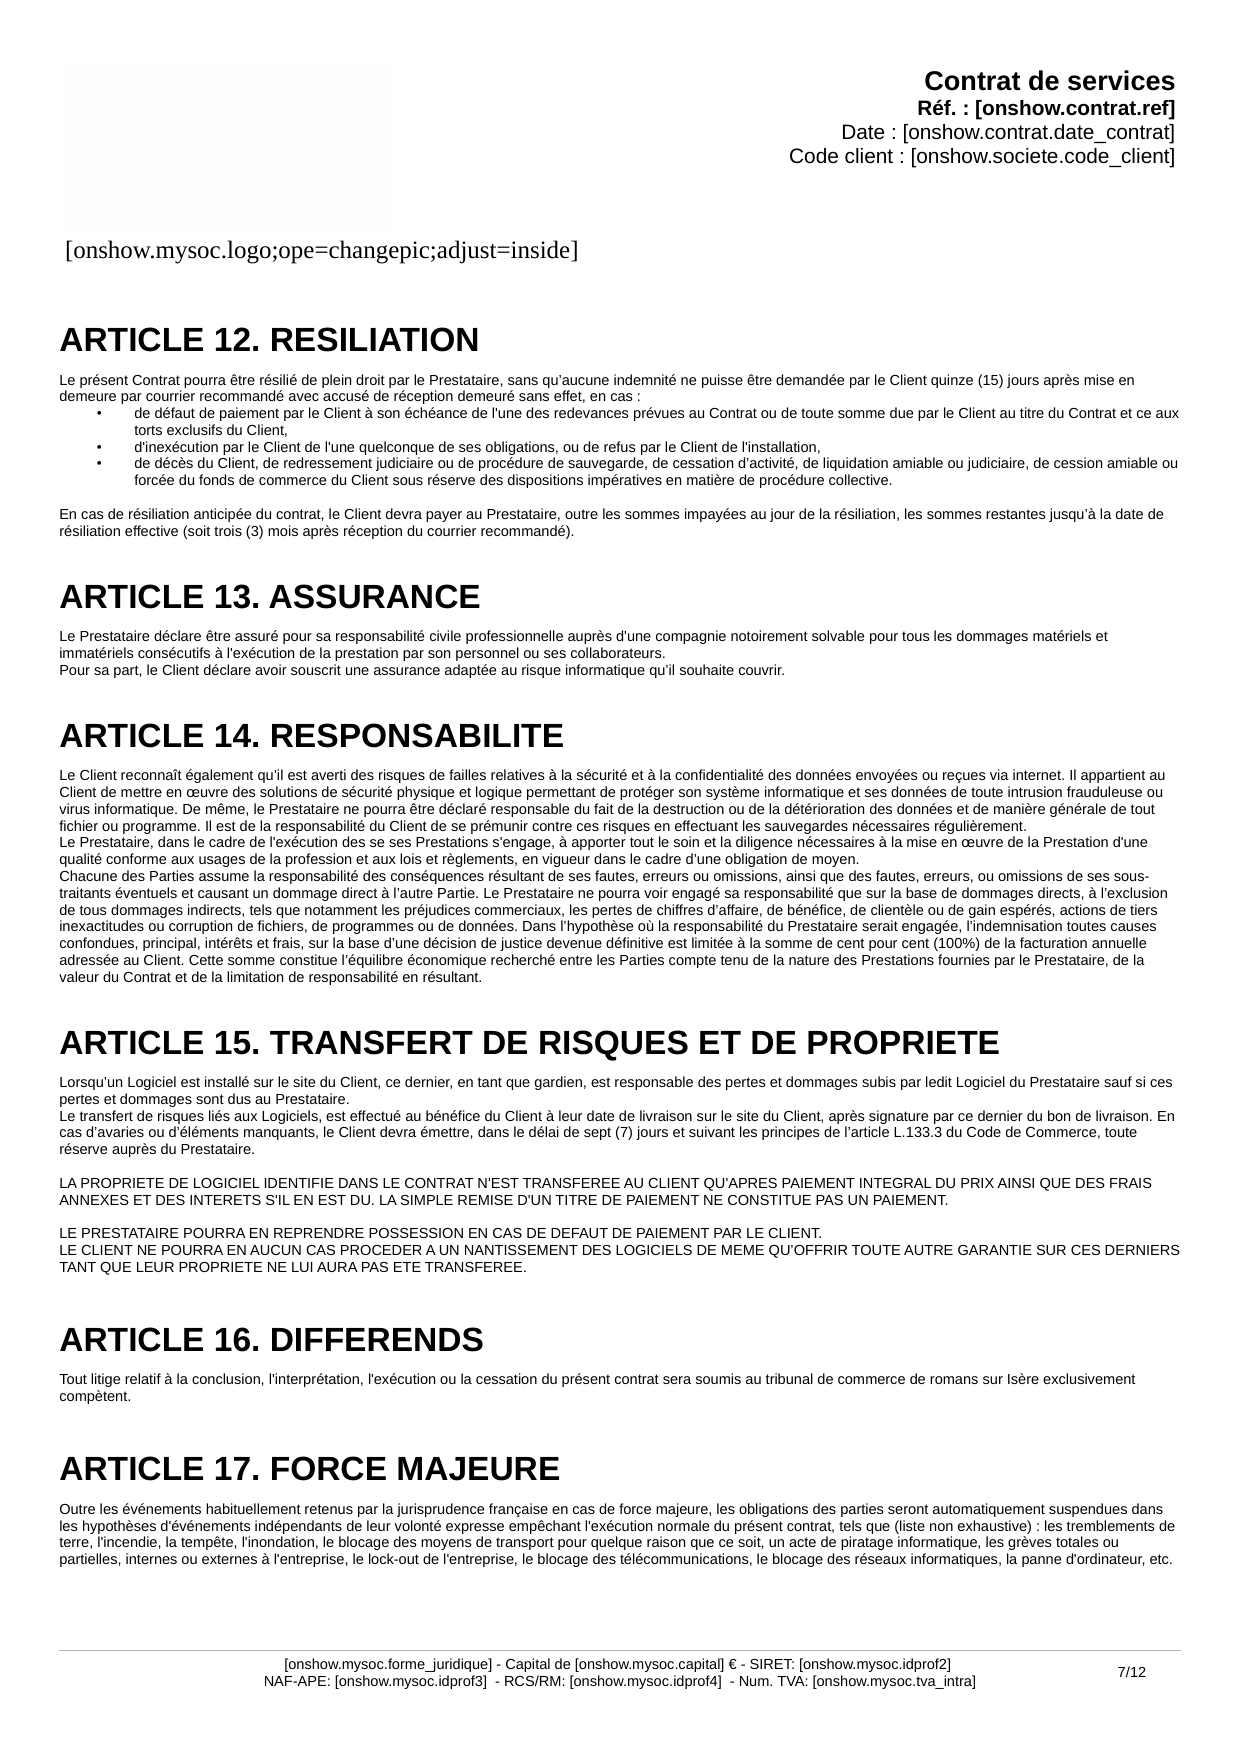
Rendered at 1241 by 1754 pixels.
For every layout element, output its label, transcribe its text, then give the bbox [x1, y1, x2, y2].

subtitle ARTICLE 17. FORCE MAJEURE [59, 1449, 1181, 1488]
text Le Prestataire, dans le cadre de l'exécution des se ses Prestations s'engage, à apporter tout le soin et la diligence nécessaires à la mise en œuvre de la Prestation d'une qualité conforme aux usages de la profession et aux lois et règlements, en vigueur dans le cadre d’une obligation de moyen. [59, 834, 1181, 868]
text En cas de résiliation anticipée du contrat, le Client devra payer au Prestataire, outre les sommes impayées au jour de la résiliation, les sommes restantes jusqu’à la date de résiliation effective (soit trois (3) mois après réception du courrier recommandé). [59, 506, 1181, 539]
subtitle ARTICLE 14. RESPONSABILITE [59, 716, 1181, 754]
text Outre les événements habituellement retenus par la jurisprudence française en cas de force majeure, les obligations des parties seront automatiquement suspendues dans les hypothèses d'événements indépendants de leur volonté expresse empêchant l'exécution normale du présent contrat, tels que (liste non exhaustive) : les tremblements de terre, l'incendie, la tempête, l'inondation, le blocage des moyens de transport pour quelque raison que ce soit, un acte de piratage informatique, les grèves totales ou partielles, internes ou externes à l'entreprise, le lock-out de l'entreprise, le blocage des télécommunications, le blocage des réseaux informatiques, la panne d'ordinateur, etc. [59, 1500, 1181, 1567]
subtitle ARTICLE 16. DIFFERENDS [59, 1320, 1181, 1358]
text Tout litige relatif à la conclusion, l'interprétation, l'exécution ou la cessation du présent contrat sera soumis au tribunal de commerce de romans sur Isère exclusivement compètent. [59, 1371, 1181, 1404]
list de décès du Client, de redressement judiciaire ou de procédure de sauvegarde, de cessation d’activité, de liquidation amiable ou judiciaire, de cession amiable ou forcée du fonds de commerce du Client sous réserve des dispositions impératives en matière de procédure collective. [97, 455, 1181, 489]
text LA PROPRIETE DE LOGICIEL IDENTIFIE DANS LE CONTRAT N'EST TRANSFEREE AU CLIENT QU'APRES PAIEMENT INTEGRAL DU PRIX AINSI QUE DES FRAIS ANNEXES ET DES INTERETS S'IL EN EST DU. LA SIMPLE REMISE D'UN TITRE DE PAIEMENT NE CONSTITUE PAS UN PAIEMENT. [59, 1174, 1181, 1208]
text LE PRESTATAIRE POURRA EN REPRENDRE POSSESSION EN CAS DE DEFAUT DE PAIEMENT PAR LE CLIENT. [59, 1225, 1181, 1241]
text Le transfert de risques liés aux Logiciels, est effectué au bénéfice du Client à leur date de livraison sur le site du Client, après signature par ce dernier du bon de livraison. En cas d’avaries ou d’éléments manquants, le Client devra émettre, dans le délai de sept (7) jours et suivant les principes de l’article L.133.3 du Code de Commerce, toute réserve auprès du Prestataire. [59, 1107, 1181, 1158]
text Le Prestataire déclare être assuré pour sa responsabilité civile professionnelle auprès d'une compagnie notoirement solvable pour tous les dommages matériels et immatériels consécutifs à l'exécution de la prestation par son personnel ou ses collaborateurs. [59, 628, 1181, 661]
text Chacune des Parties assume la responsabilité des conséquences résultant de ses fautes, erreurs ou omissions, ainsi que des fautes, erreurs, ou omissions de ses sous-traitants éventuels et causant un dommage direct à l’autre Partie. Le Prestataire ne pourra voir engagé sa responsabilité que sur la base de dommages directs, à l’exclusion de tous dommages indirects, tels que notamment les préjudices commerciaux, les pertes de chiffres d’affaire, de bénéfice, de clientèle ou de gain espérés, actions de tiers inexactitudes ou corruption de fichiers, de programmes ou de données. Dans l’hypothèse où la responsabilité du Prestataire serait engagée, l’indemnisation toutes causes confondues, principal, intérêts et frais, sur la base d’une décision de justice devenue définitive est limitée à la somme de cent pour cent (100%) de la facturation annuelle adressée au Client. Cette somme constitue l’équilibre économique recherché entre les Parties compte tenu de la nature des Prestations fournies par le Prestataire, de la valeur du Contrat et de la limitation de responsabilité en résultant. [59, 868, 1181, 985]
text Le présent Contrat pourra être résilié de plein droit par le Prestataire, sans qu’aucune indemnité ne puisse être demandée par le Client quinze (15) jours après mise en demeure par courrier recommandé avec accusé de réception demeuré sans effet, en cas : [59, 371, 1181, 405]
text Lorsqu’un Logiciel est installé sur le site du Client, ce dernier, en tant que gardien, est responsable des pertes et dommages subis par ledit Logiciel du Prestataire sauf si ces pertes et dommages sont dus au Prestataire. [59, 1074, 1181, 1107]
picture [64, 64, 391, 236]
subtitle ARTICLE 15. TRANSFERT DE RISQUES ET DE PROPRIETE [59, 1023, 1181, 1061]
subtitle ARTICLE 13. ASSURANCE [59, 577, 1181, 615]
list de défaut de paiement par le Client à son échéance de l'une des redevances prévues au Contrat ou de toute somme due par le Client au titre du Contrat et ce aux torts exclusifs du Client, [97, 405, 1181, 438]
text Le Client reconnaît également qu’il est averti des risques de failles relatives à la sécurité et à la confidentialité des données envoyées ou reçues via internet. Il appartient au Client de mettre en œuvre des solutions de sécurité physique et logique permettant de protéger son système informatique et ses données de toute intrusion frauduleuse ou virus informatique. De même, le Prestataire ne pourra être déclaré responsable du fait de la destruction ou de la détérioration des données et de manière générale de tout fichier ou programme. Il est de la responsabilité du Client de se prémunir contre ces risques en effectuant les sauvegardes nécessaires régulièrement. [59, 767, 1181, 834]
subtitle ARTICLE 12. RESILIATION [59, 320, 1181, 359]
text Pour sa part, le Client déclare avoir souscrit une assurance adaptée au risque informatique qu’il souhaite couvrir. [59, 661, 1181, 678]
list d'inexécution par le Client de l'une quelconque de ses obligations, ou de refus par le Client de l'installation, [97, 438, 1181, 455]
text LE CLIENT NE POURRA EN AUCUN CAS PROCEDER A UN NANTISSEMENT DES LOGICIELS DE MEME QU’OFFRIR TOUTE AUTRE GARANTIE SUR CES DERNIERS TANT QUE LEUR PROPRIETE NE LUI AURA PAS ETE TRANSFEREE. [59, 1241, 1181, 1275]
